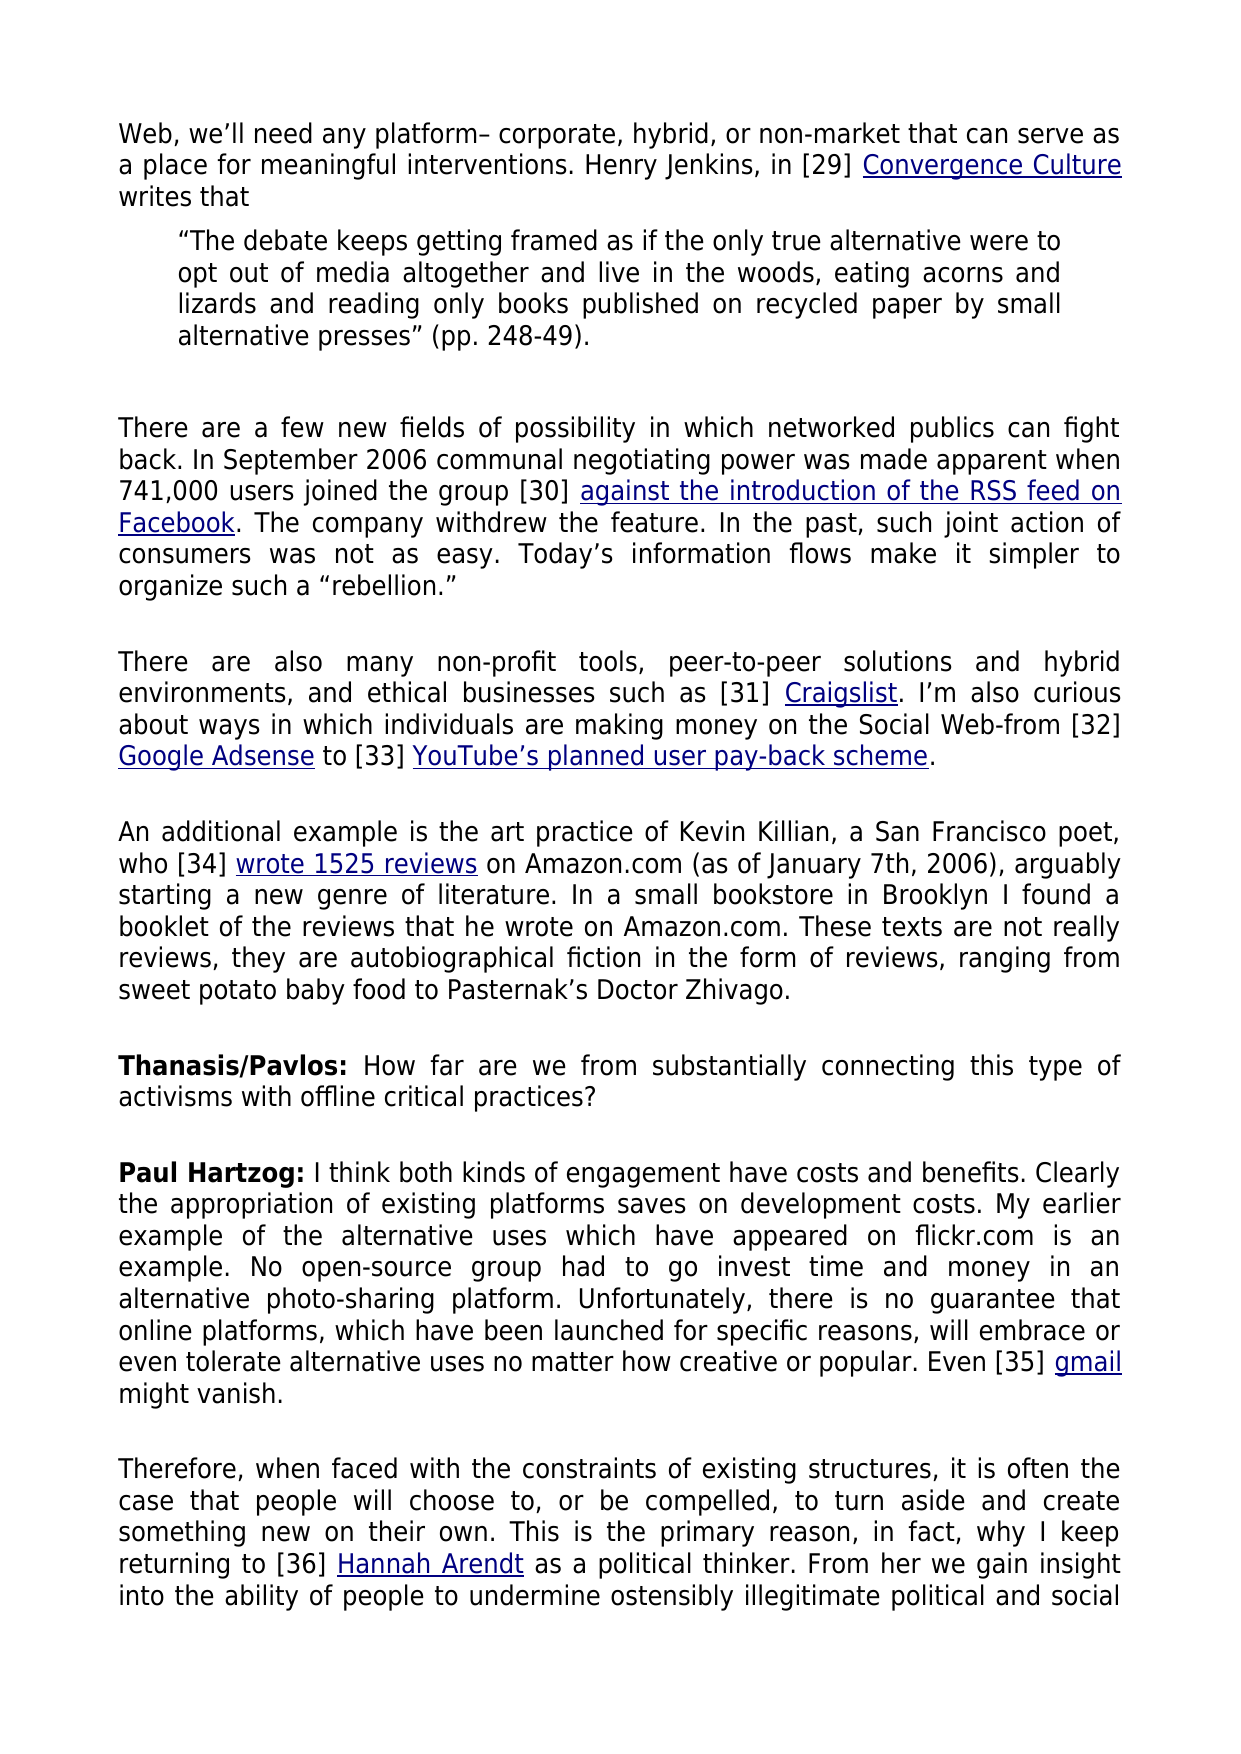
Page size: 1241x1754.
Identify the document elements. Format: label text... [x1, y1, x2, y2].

text “The debate keeps getting framed as if the only true alternative were to opt out of media altogether and live in the woods, eating acorns and lizards and reading only books published on recycled paper by small alternative presses” (pp. 248-49). [177, 225, 1063, 352]
text There are also many non-profit tools, peer-to-peer solutions and hybrid environments, and ethical businesses such as [31] Craigslist. I’m also curious about ways in which individuals are making money on the Social Web-from [32] Google Adsense to [33] YouTube’s planned user pay-back scheme. [118, 614, 1122, 772]
text Paul Hartzog: I think both kinds of engagement have costs and benefits. Clearly the appropriation of existing platforms saves on development costs. My earlier example of the alternative uses which have appeared on flickr.com is an example. No open-source group had to go invest time and money in an alternative photo-sharing platform. Unfortunately, there is no guarantee that online platforms, which have been launched for specific reasons, will embrace or even tolerate alternative uses no matter how creative or popular. Even [35] gmail might vanish. [118, 1125, 1122, 1409]
text Thanasis/Pavlos: How far are we from substantially connecting this type of activisms with offline critical practices? [118, 1018, 1122, 1113]
text There are a few new fields of possibility in which networked publics can fight back. In September 2006 communal negotiating power was made apparent when 741,000 users joined the group [30] against the introduction of the RSS feed on Facebook. The company withdrew the feature. In the past, such joint action of consumers was not as easy. Today’s information flows make it simpler to organize such a “rebellion.” [118, 381, 1122, 602]
text An additional example is the art practice of Kevin Killian, a San Francisco poet, who [34] wrote 1525 reviews on Amazon.com (as of January 7th, 2006), arguably starting a new genre of literature. In a small bookstore in Brooklyn I found a booklet of the reviews that he wrote on Amazon.com. These texts are not really reviews, they are autobiographical fiction in the form of reviews, ranging from sweet potato baby food to Pasternak’s Doctor Zhivago. [118, 785, 1122, 1006]
text Web, we’ll need any platform– corporate, hybrid, or non-market that can serve as a place for meaningful interventions. Henry Jenkins, in [29] Convergence Culture writes that [118, 118, 1122, 213]
text Therefore, when faced with the constraints of existing structures, it is often the case that people will choose to, or be compelled, to turn aside and create something new on their own. This is the primary reason, in fact, why I keep returning to [36] Hannah Arendt as a political thinker. From her we gain insight into the ability of people to undermine ostensibly illegitimate political and social [118, 1422, 1122, 1611]
